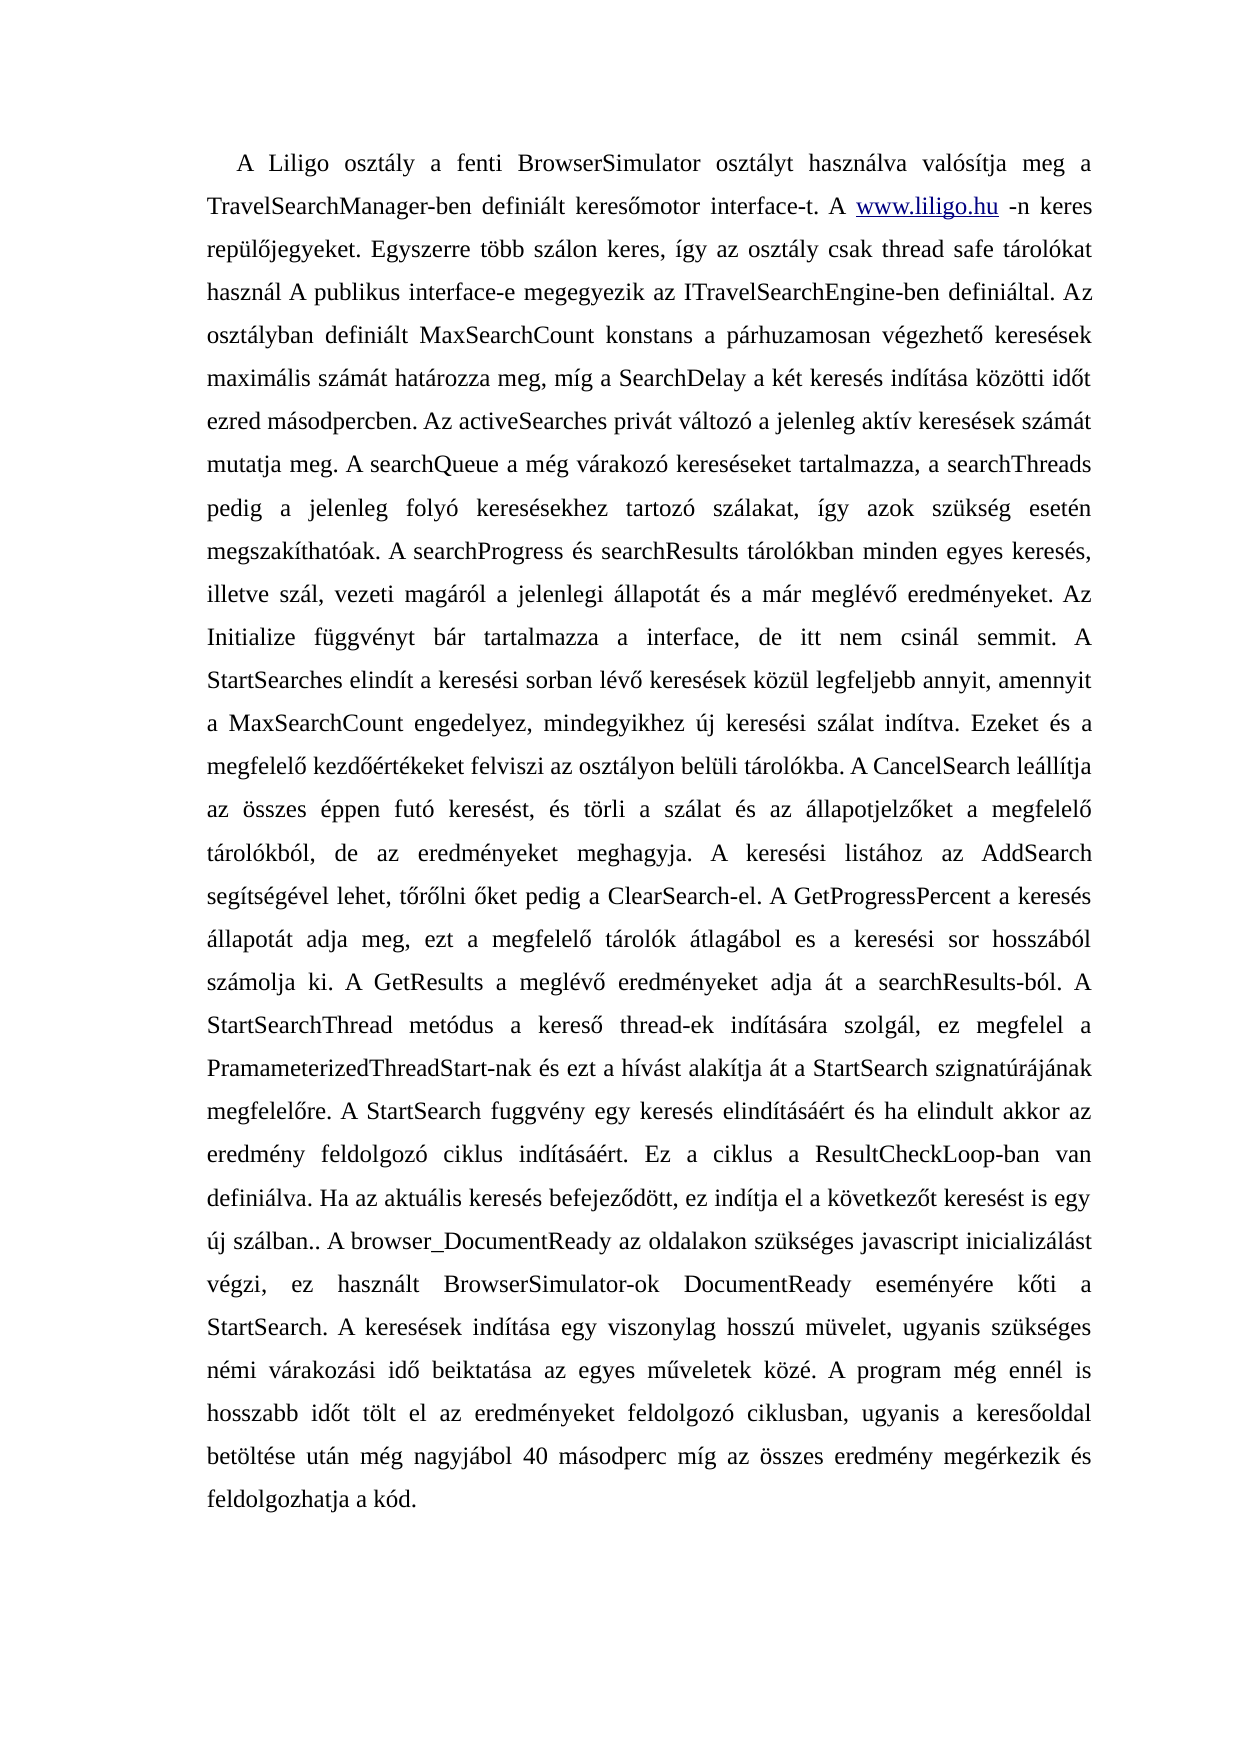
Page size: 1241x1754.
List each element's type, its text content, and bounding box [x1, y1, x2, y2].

text A Liligo osztály a fenti BrowserSimulator osztályt használva valósítja meg a TravelSearchManager-ben definiált keresőmotor interface-t. A www.liligo.hu -n keres repülőjegyeket. Egyszerre több szálon keres, így az osztály csak thread safe tárolókat használ A publikus interface-e megegyezik az ITravelSearchEngine-ben definiáltal. Az osztályban definiált MaxSearchCount konstans a párhuzamosan végezhető keresések maximális számát határozza meg, míg a SearchDelay a két keresés indítása közötti időt ezred másodpercben. Az activeSearches privát változó a jelenleg aktív keresések számát mutatja meg. A searchQueue a még várakozó kereséseket tartalmazza, a searchThreads pedig a jelenleg folyó keresésekhez tartozó szálakat, így azok szükség esetén megszakíthatóak. A searchProgress és searchResults tárolókban minden egyes keresés, illetve szál, vezeti magáról a jelenlegi állapotát és a már meglévő eredményeket. Az Initialize függvényt bár tartalmazza a interface, de itt nem csinál semmit. A StartSearches elindít a keresési sorban lévő keresések közül legfeljebb annyit, amennyit a MaxSearchCount engedelyez, mindegyikhez új keresési szálat indítva. Ezeket és a megfelelő kezdőértékeket felviszi az osztályon belüli tárolókba. A CancelSearch leállítja az összes éppen futó keresést, és törli a szálat és az állapotjelzőket a megfelelő tárolókból, de az eredményeket meghagyja. A keresési listához az AddSearch segítségével lehet, tőrőlni őket pedig a ClearSearch-el. A GetProgressPercent a keresés állapotát adja meg, ezt a megfelelő tárolók átlagábol es a keresési sor hosszából számolja ki. A GetResults a meglévő eredményeket adja át a searchResults-ból. A StartSearchThread metódus a kereső thread-ek indítására szolgál, ez megfelel a PramameterizedThreadStart-nak és ezt a hívást alakítja át a StartSearch szignatúrájának megfelelőre. A StartSearch fuggvény egy keresés elindításáért és ha elindult akkor az eredmény feldolgozó ciklus indításáért. Ez a ciklus a ResultCheckLoop-ban van definiálva. Ha az aktuális keresés befejeződött, ez indítja el a következőt keresést is egy új szálban.. A browser_DocumentReady az oldalakon szükséges javascript inicializálást végzi, ez használt BrowserSimulator-ok DocumentReady eseményére kőti a StartSearch. A keresések indítása egy viszonylag hosszú müvelet, ugyanis szükséges némi várakozási idő beiktatása az egyes műveletek közé. A program még ennél is hosszabb időt tölt el az eredményeket feldolgozó ciklusban, ugyanis a keresőoldal betöltése után még nagyjábol 40 másodperc míg az összes eredmény megérkezik és feldolgozhatja a kód. [207, 148, 1093, 1513]
